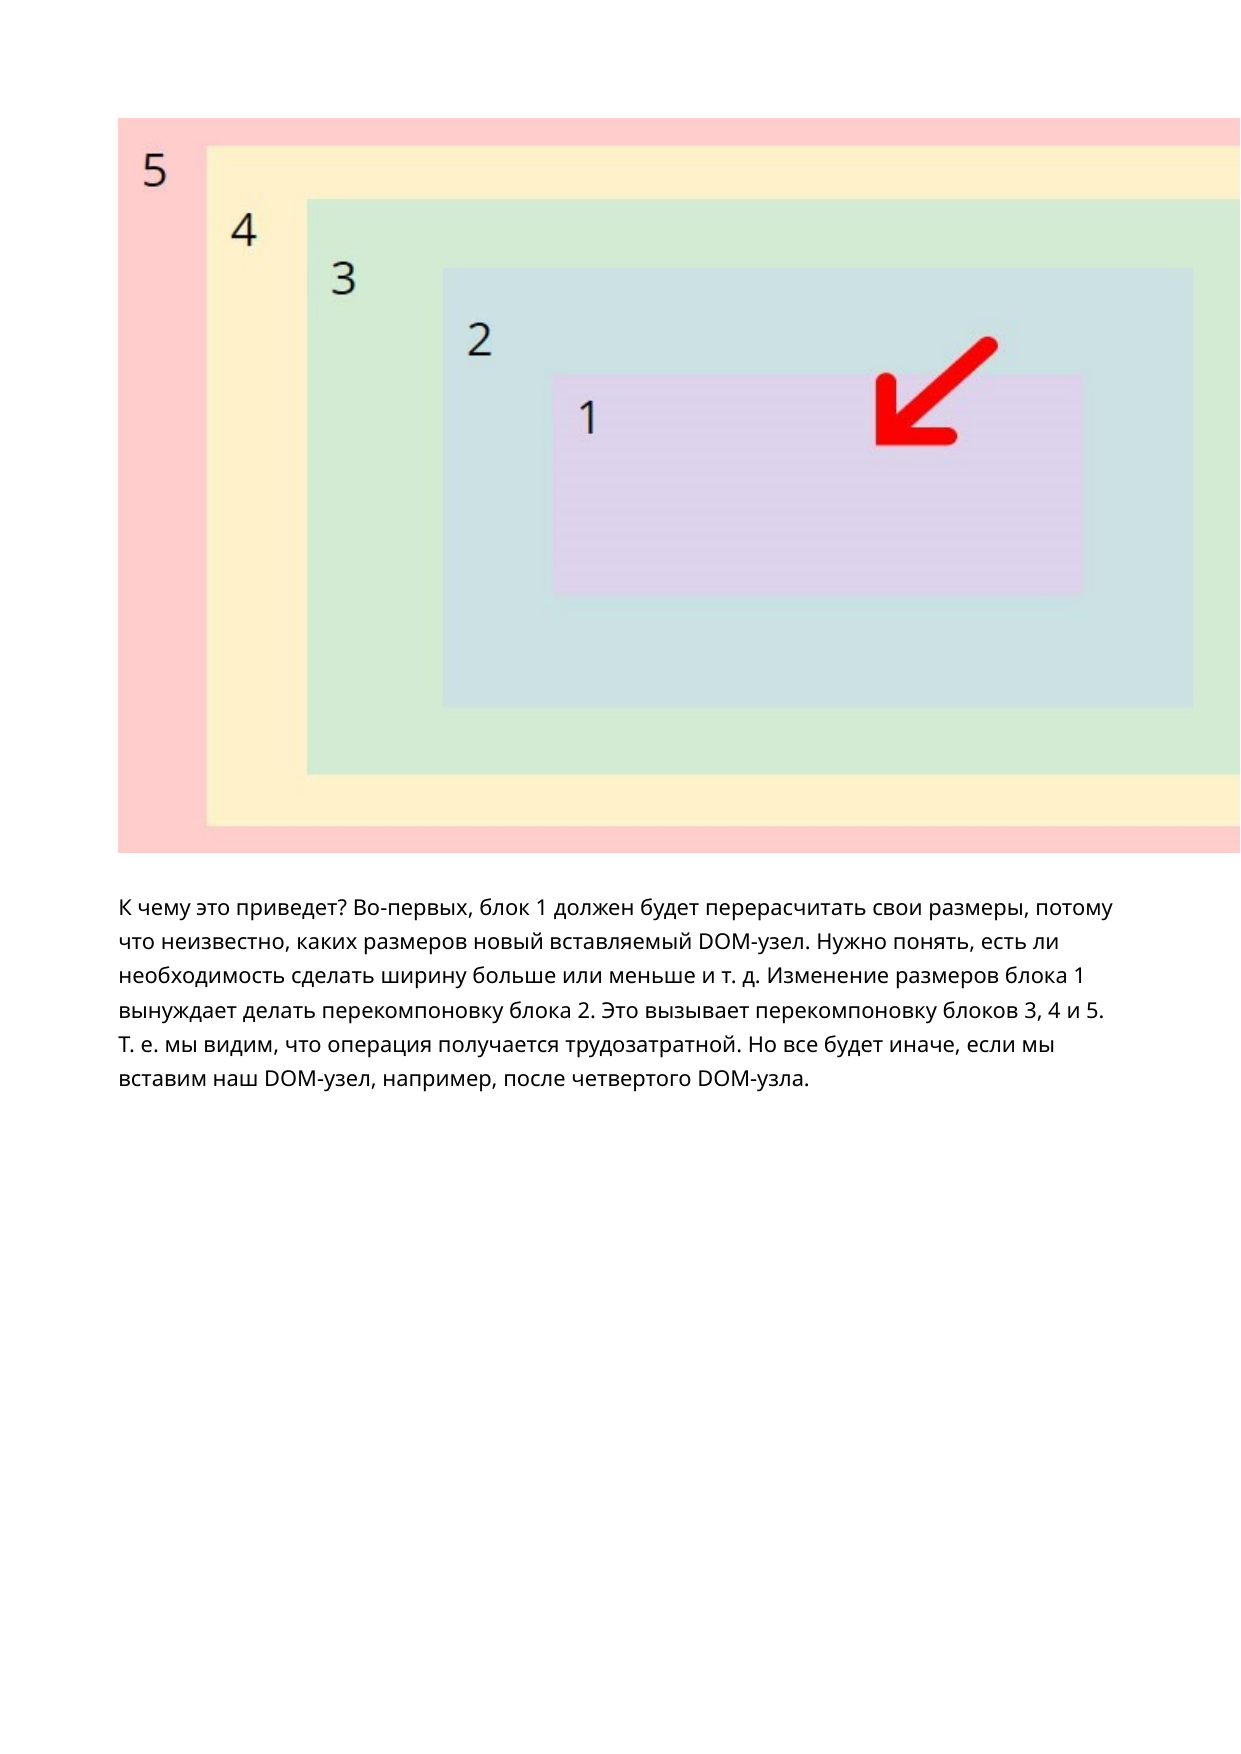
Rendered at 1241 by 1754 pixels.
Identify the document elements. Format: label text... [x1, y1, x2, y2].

picture [118, 118, 1241, 853]
text К чему это приведет? Во-первых, блок 1 должен будет перерасчитать свои размеры, потому что неизвестно, каких размеров новый вставляемый DOM-узел. Нужно понять, есть ли необходимость сделать ширину больше или меньше и т. д. Изменение размеров блока 1 вынуждает делать перекомпоновку блока 2. Это вызывает перекомпоновку блоков 3, 4 и 5. Т. е. мы видим, что операция получается трудозатратной. Но все будет иначе, если мы вставим наш DOM-узел, например, после четвертого DOM-узла. [118, 853, 1122, 1127]
